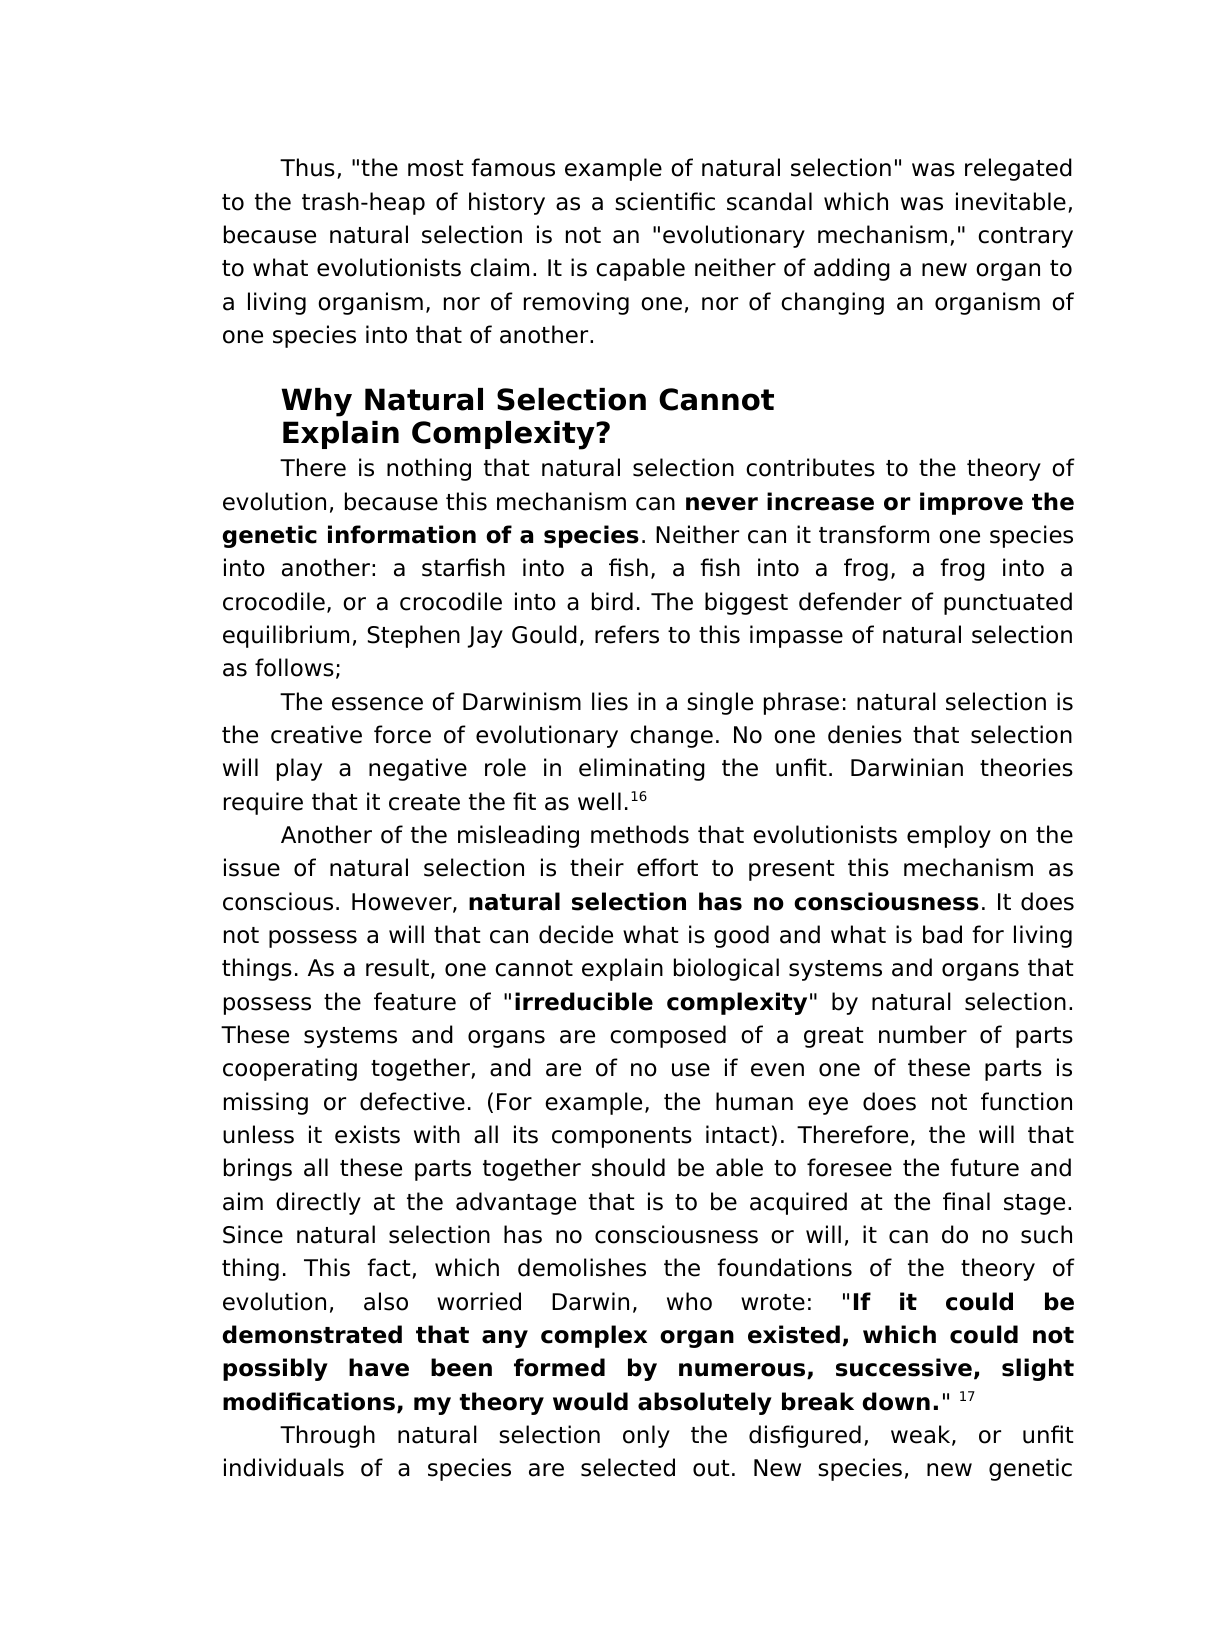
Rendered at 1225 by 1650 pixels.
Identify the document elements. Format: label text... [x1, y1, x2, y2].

text Thus, "the most famous example of natural selection" was relegated to the trash-heap of history as a scientific scandal which was inevitable, because natural selection is not an "evolutionary mechanism," contrary to what evolutionists claim. It is capable neither of adding a new organ to a living organism, nor of removing one, nor of changing an organism of one species into that of another. [222, 150, 1075, 350]
text There is nothing that natural selection contributes to the theory of evolution, because this mechanism can never increase or improve the genetic information of a species. Neither can it transform one species into another: a starfish into a fish, a fish into a frog, a frog into a crocodile, or a crocodile into a bird. The biggest defender of punctuated equilibrium, Stephen Jay Gould, refers to this impasse of natural selection as follows; [222, 450, 1075, 683]
text The essence of Darwinism lies in a single phrase: natural selection is the creative force of evolutionary change. No one denies that selection will play a negative role in eliminating the unfit. Darwinian theories require that it create the fit as well.16 [222, 683, 1075, 817]
text Why Natural Selection Cannot [222, 383, 1075, 417]
text Explain Complexity? [222, 417, 1075, 450]
text Another of the misleading methods that evolutionists employ on the issue of natural selection is their effort to present this mechanism as conscious. However, natural selection has no consciousness. It does not possess a will that can decide what is good and what is bad for living things. As a result, one cannot explain biological systems and organs that possess the feature of "irreducible complexity" by natural selection. These systems and organs are composed of a great number of parts cooperating together, and are of no use if even one of these parts is missing or defective. (For example, the human eye does not function unless it exists with all its components intact). Therefore, the will that brings all these parts together should be able to foresee the future and aim directly at the advantage that is to be acquired at the final stage. Since natural selection has no consciousness or will, it can do no such thing. This fact, which demolishes the foundations of the theory of evolution, also worried Darwin, who wrote: "If it could be demonstrated that any complex organ existed, which could not possibly have been formed by numerous, successive, slight modifications, my theory would absolutely break down." 17 [222, 817, 1075, 1417]
text Through natural selection only the disfigured, weak, or unfit individuals of a species are selected out. New species, new genetic [222, 1417, 1075, 1483]
